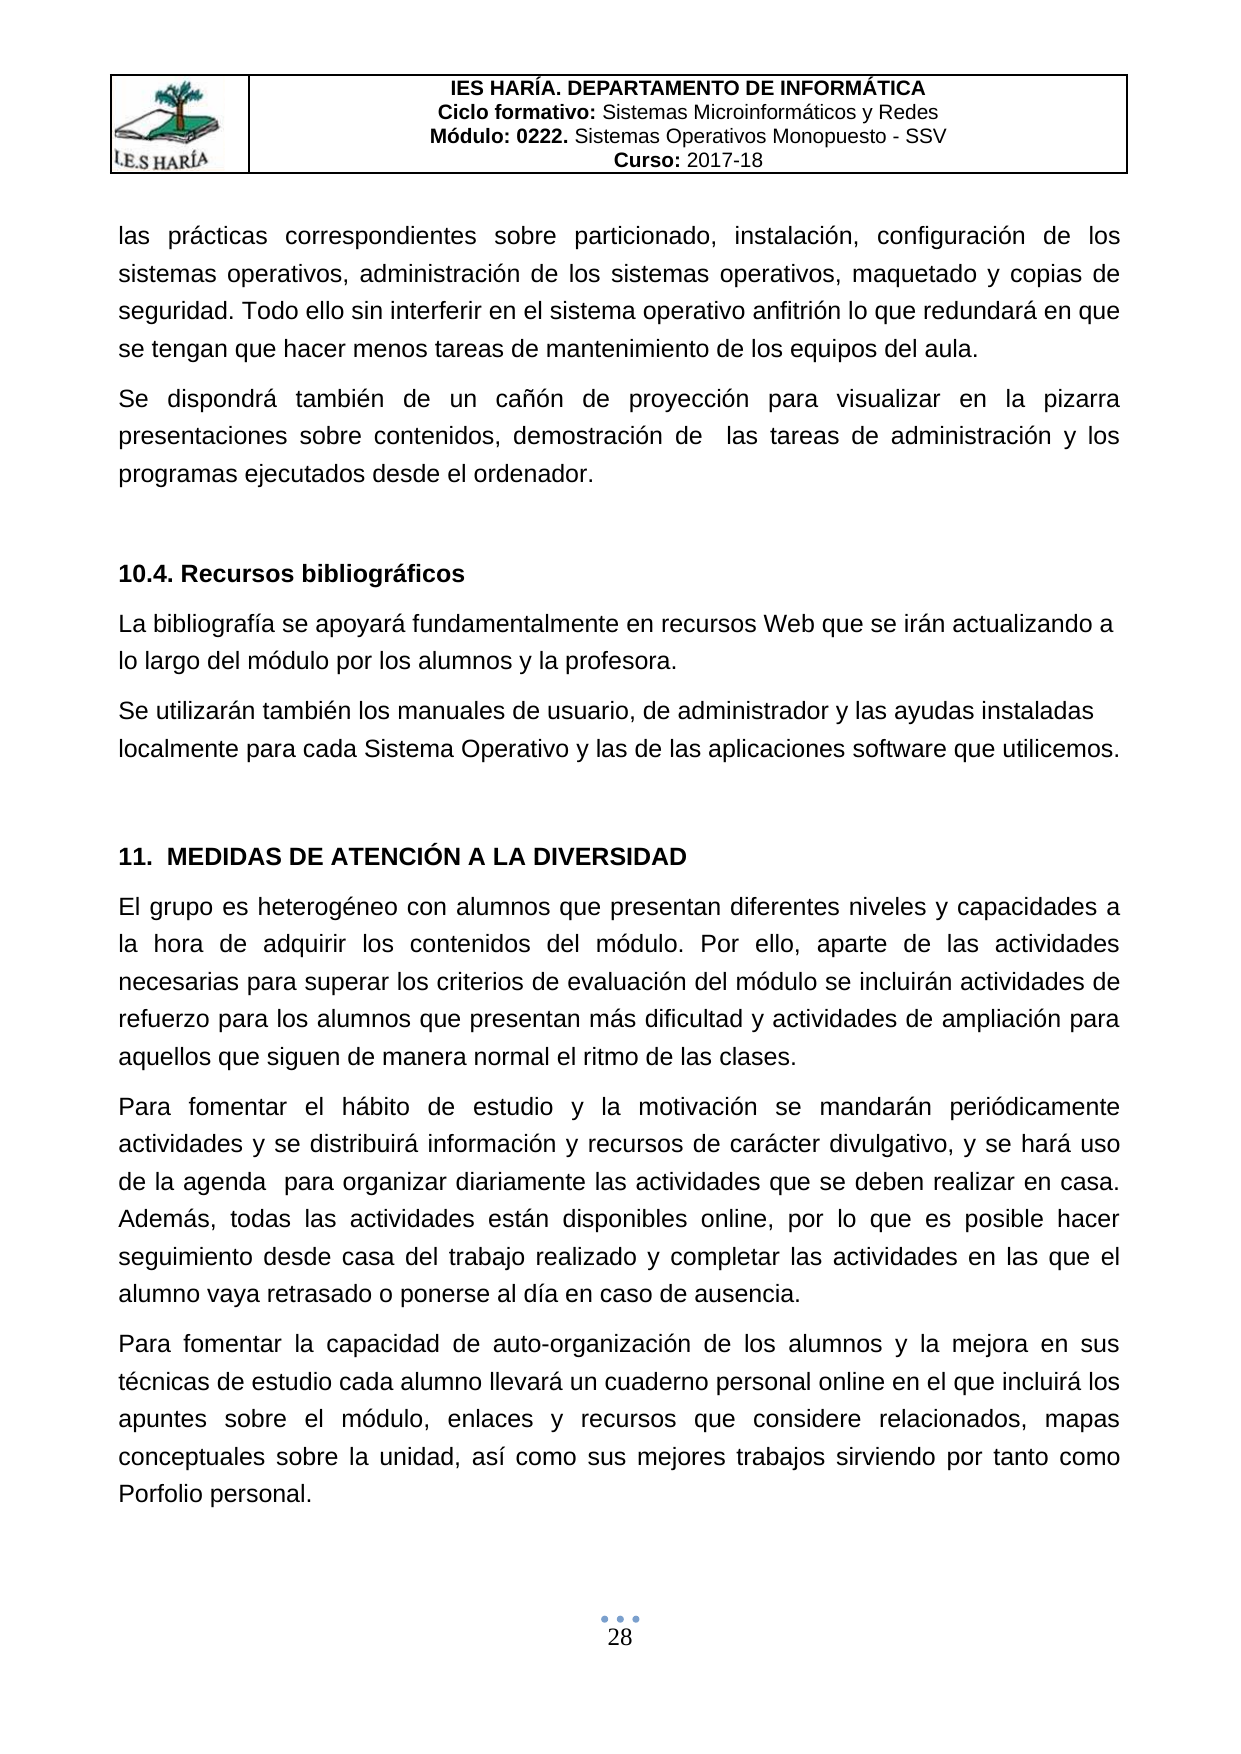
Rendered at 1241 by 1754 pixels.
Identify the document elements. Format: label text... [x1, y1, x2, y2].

text las prácticas correspondientes sobre particionado, instalación, configuración de los sistemas operativos, administración de los sistemas operativos, maquetado y copias de seguridad. Todo ello sin interferir en el sistema operativo anfitrión lo que redundará en que se tengan que hacer menos tareas de mantenimiento de los equipos del aula. [118, 212, 1122, 362]
text Se utilizarán también los manuales de usuario, de administrador y las ayudas instaladas localmente para cada Sistema Operativo y las de las aplicaciones software que utilicemos. [118, 687, 1122, 762]
text El grupo es heterogéneo con alumnos que presentan diferentes niveles y capacidades a la hora de adquirir los contenidos del módulo. Por ello, aparte de las actividades necesarias para superar los criterios de evaluación del módulo se incluirán actividades de refuerzo para los alumnos que presentan más dificultad y actividades de ampliación para aquellos que siguen de manera normal el ritmo de las clases. [118, 883, 1122, 1070]
subtitle 10.4. Recursos bibliográficos [118, 550, 1122, 587]
text La bibliografía se apoyará fundamentalmente en recursos Web que se irán actualizando a lo largo del módulo por los alumnos y la profesora. [118, 600, 1122, 675]
subtitle 11. MEDIDAS DE ATENCIÓN A LA DIVERSIDAD [118, 833, 1122, 870]
text Se dispondrá también de un cañón de proyección para visualizar en la pizarra presentaciones sobre contenidos, demostración de las tareas de administración y los programas ejecutados desde el ordenador. [118, 375, 1122, 487]
text Para fomentar el hábito de estudio y la motivación se mandarán periódicamente actividades y se distribuirá información y recursos de carácter divulgativo, y se hará uso de la agenda para organizar diariamente las actividades que se deben realizar en casa. Además, todas las actividades están disponibles online, por lo que es posible hacer seguimiento desde casa del trabajo realizado y completar las actividades en las que el alumno vaya retrasado o ponerse al día en caso de ausencia. [118, 1083, 1122, 1308]
picture [112, 76, 225, 171]
text Para fomentar la capacidad de auto-organización de los alumnos y la mejora en sus técnicas de estudio cada alumno llevará un cuaderno personal online en el que incluirá los apuntes sobre el módulo, enlaces y recursos que considere relacionados, mapas conceptuales sobre la unidad, así como sus mejores trabajos sirviendo por tanto como Porfolio personal. [118, 1320, 1122, 1508]
